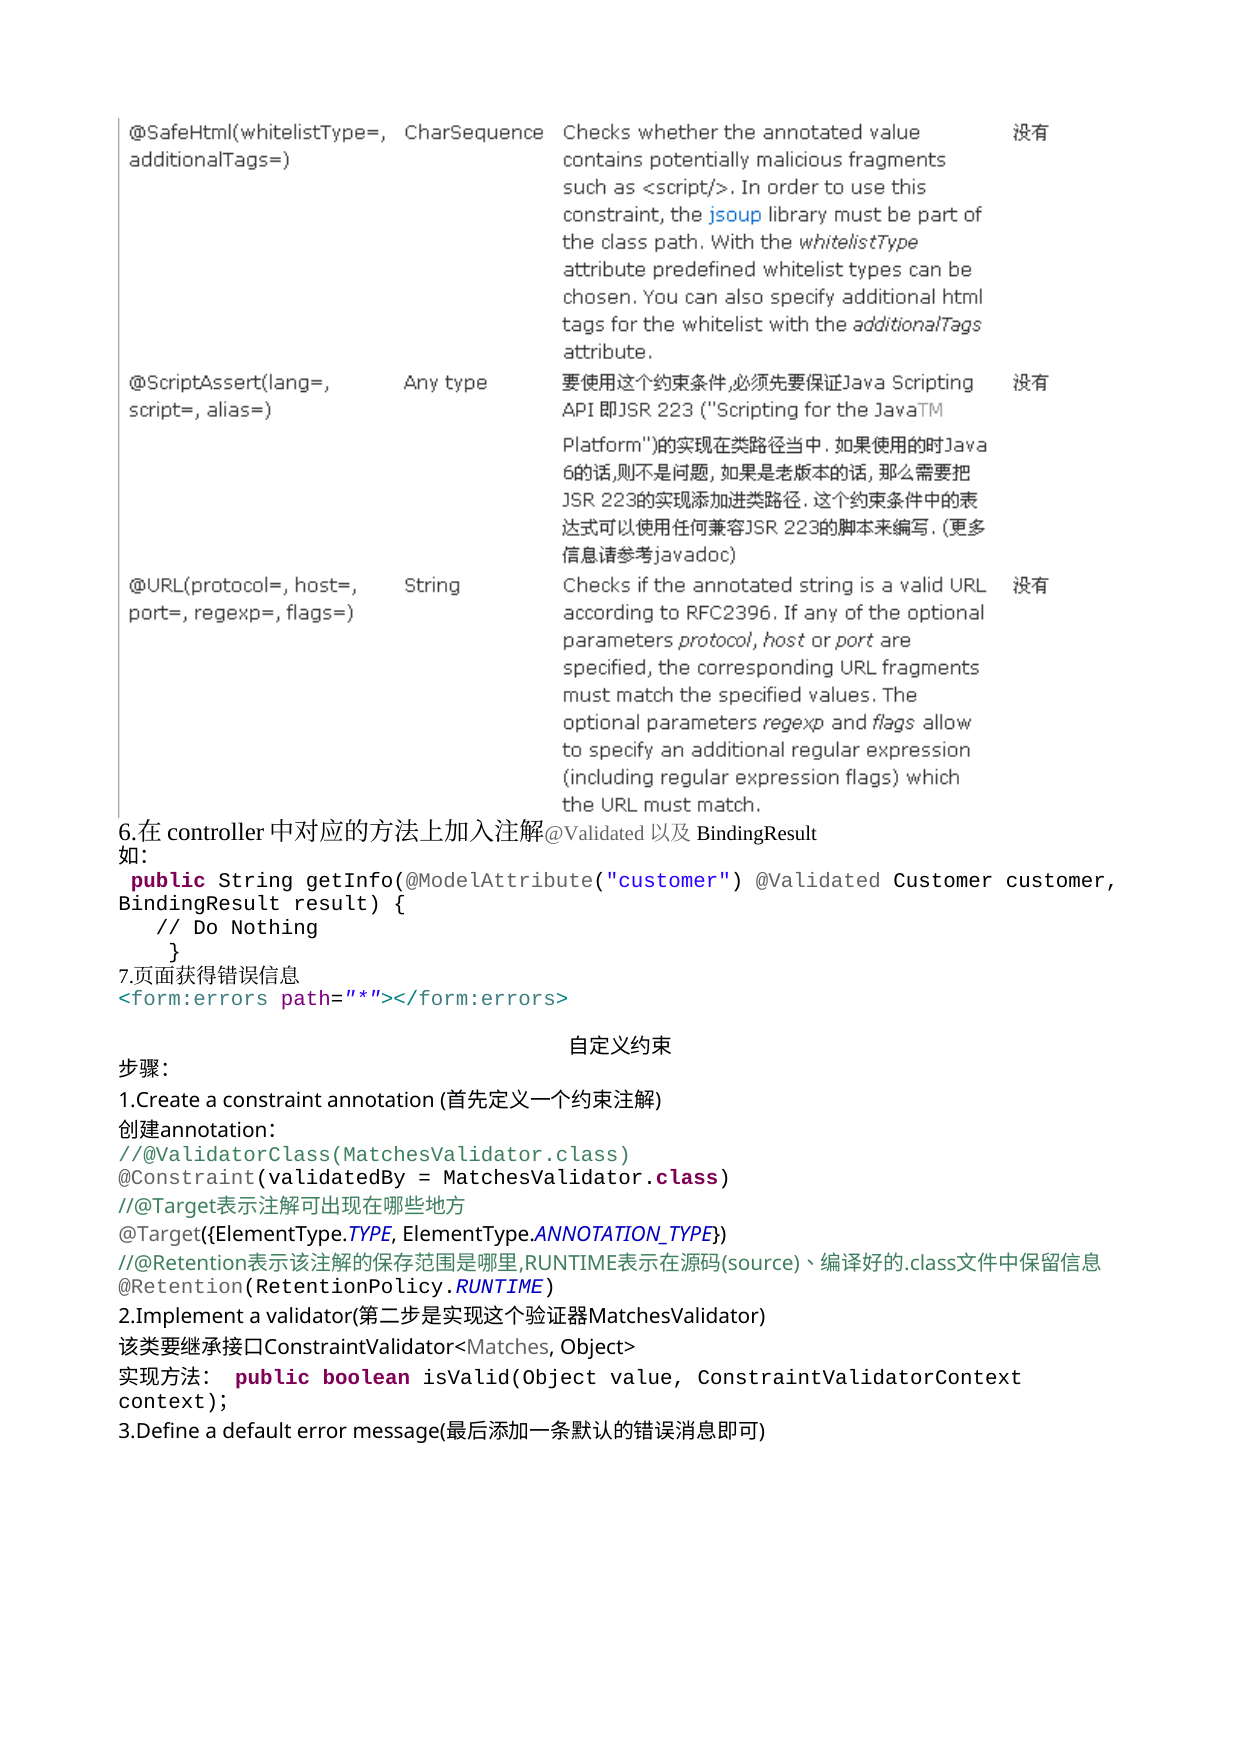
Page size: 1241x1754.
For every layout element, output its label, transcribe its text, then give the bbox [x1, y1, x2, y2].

picture [118, 118, 1122, 818]
text 实现方法： public boolean isValid(Object value, ConstraintValidatorContext context)； [118, 1360, 1122, 1414]
text 2.Implement a validator(第二步是实现这个验证器MatchesValidator) [118, 1300, 1122, 1330]
text 6.在controller中对应的方法上加入注解@Validated 以及 BindingResult [118, 818, 1122, 846]
text 如： [118, 846, 1122, 870]
text 7.页面获得错误信息 [118, 964, 1122, 988]
text //@ValidatorClass(MatchesValidator.class) [118, 1143, 1122, 1167]
text 该类要继承接口ConstraintValidator<Matches, Object> [118, 1330, 1122, 1360]
text @Retention(RetentionPolicy.RUNTIME) [118, 1276, 1122, 1300]
text @Target({ElementType.TYPE, ElementType.ANNOTATION_TYPE}) [118, 1219, 1122, 1248]
text public String getInfo(@ModelAttribute("customer") @Validated Customer customer, BindingResult result) { [118, 870, 1122, 917]
text // Do Nothing [118, 917, 1122, 941]
text 3.Define a default error message(最后添加一条默认的错误消息即可) [118, 1414, 1122, 1493]
text 自定义约束 [118, 1036, 1122, 1059]
text 创建annotation： [118, 1113, 1122, 1143]
text <form:errors path="*"></form:errors> [118, 988, 1122, 1012]
text //@Retention表示该注解的保存范围是哪里,RUNTIME表示在源码(source)、编译好的.class文件中保留信息 [118, 1248, 1122, 1276]
text } [118, 941, 1122, 964]
text @Constraint(validatedBy = MatchesValidator.class) [118, 1167, 1122, 1191]
text 1.Create a constraint annotation (首先定义一个约束注解) [118, 1083, 1122, 1113]
text 步骤： [118, 1059, 1122, 1083]
text //@Target表示注解可出现在哪些地方 [118, 1191, 1122, 1219]
